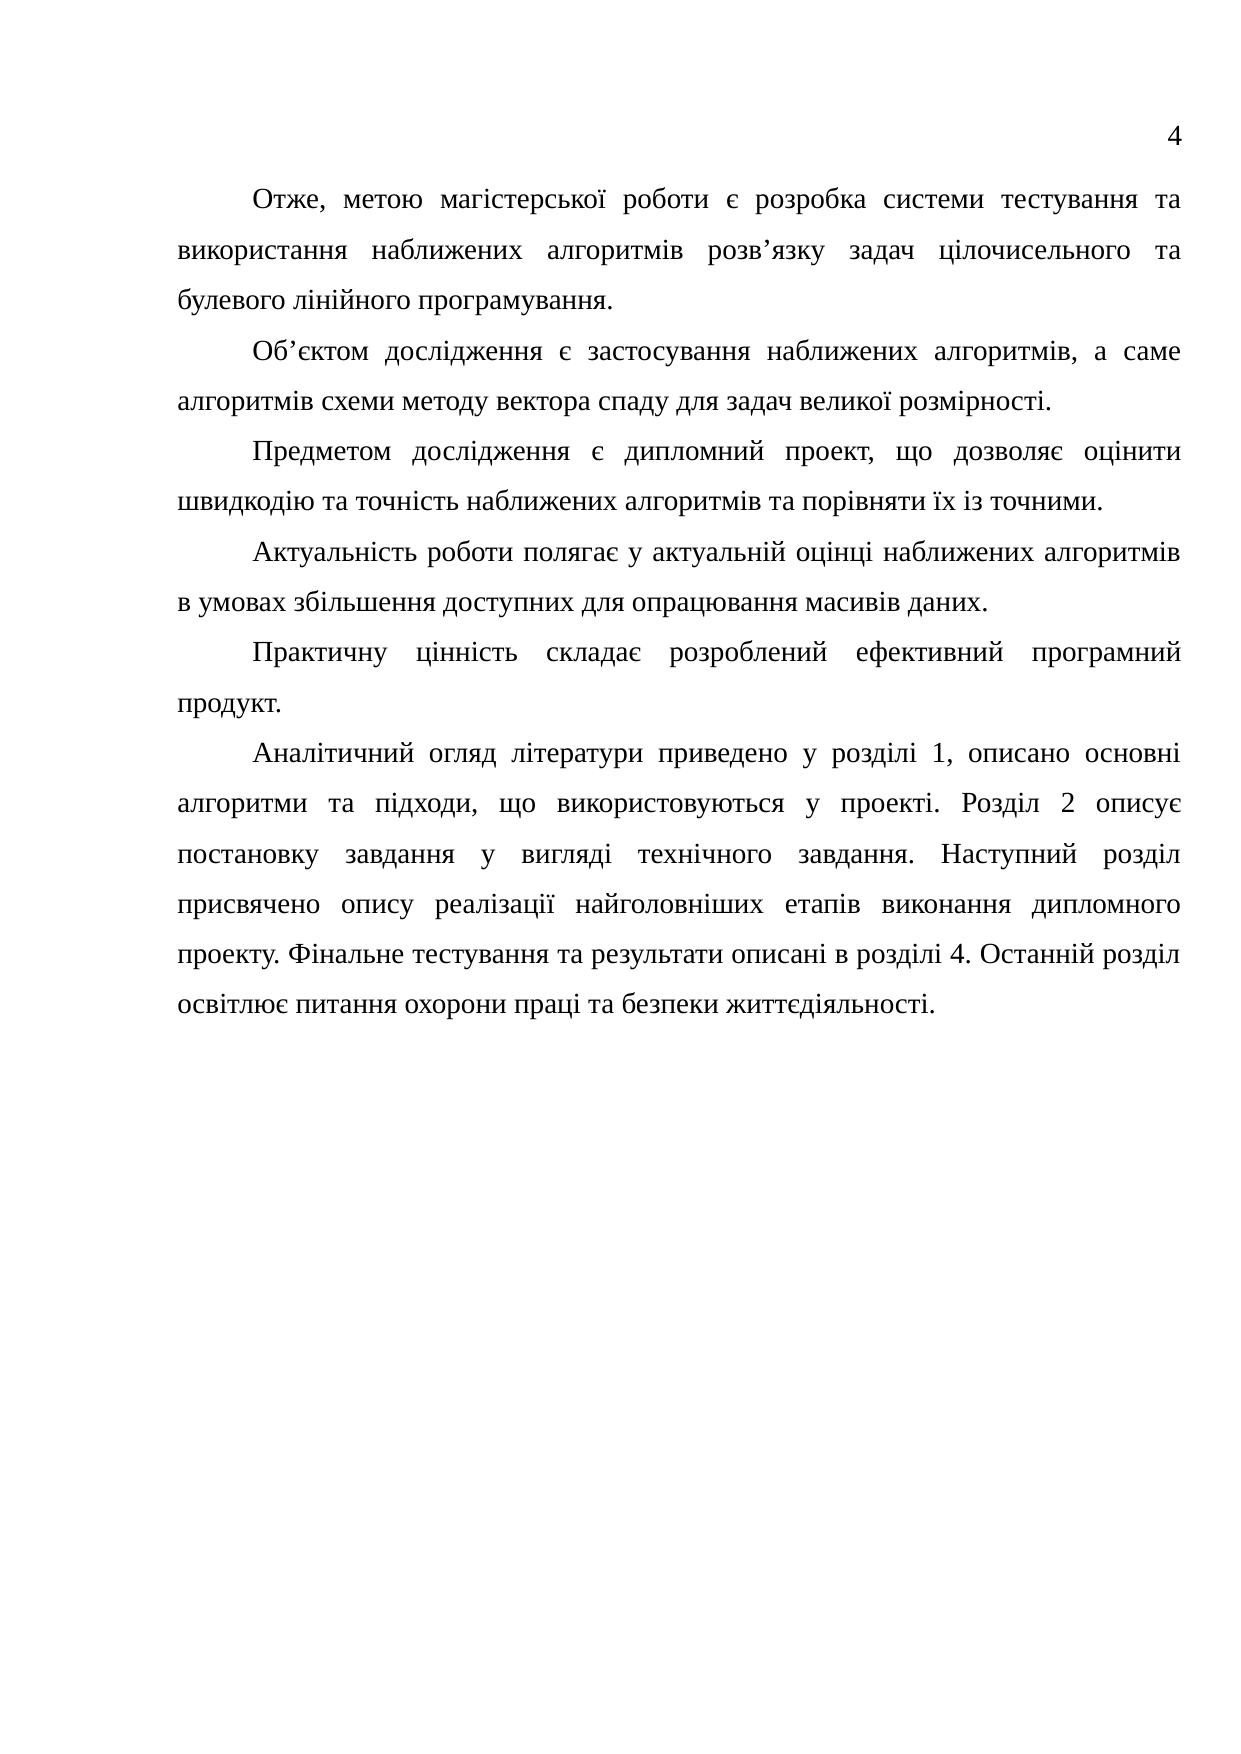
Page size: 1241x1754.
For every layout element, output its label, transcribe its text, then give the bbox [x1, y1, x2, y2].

text Отже, метою магістерської роботи є розробка системи тестування та використання наближених алгоритмів розв’язку задач цілочисельного та булевого лінійного програмування. [177, 182, 1182, 316]
text Об’єктом дослідження є застосування наближених алгоритмів, а саме алгоритмів схеми методу вектора спаду для задач великої розмірності. [177, 333, 1182, 416]
text Предметом дослідження є дипломний проект, що дозволяє оцінити швидкодію та точність наближених алгоритмів та порівняти їх із точними. [177, 433, 1182, 517]
text Актуальність роботи полягає у актуальній оцінці наближених алгоритмів в умовах збільшення доступних для опрацювання масивів даних. [177, 534, 1182, 618]
text Аналітичний огляд літератури приведено у розділі 1, описано основні алгоритми та підходи, що використовуються у проекті. Розділ 2 описує постановку завдання у вигляді технічного завдання. Наступний розділ присвячено опису реалізації найголовніших етапів виконання дипломного проекту. Фінальне тестування та результати описані в розділі 4. Останній розділ освітлює питання охорони праці та безпеки життєдіяльності. [177, 735, 1182, 1020]
text Практичну цінність складає розроблений ефективний програмний продукт. [177, 634, 1182, 718]
